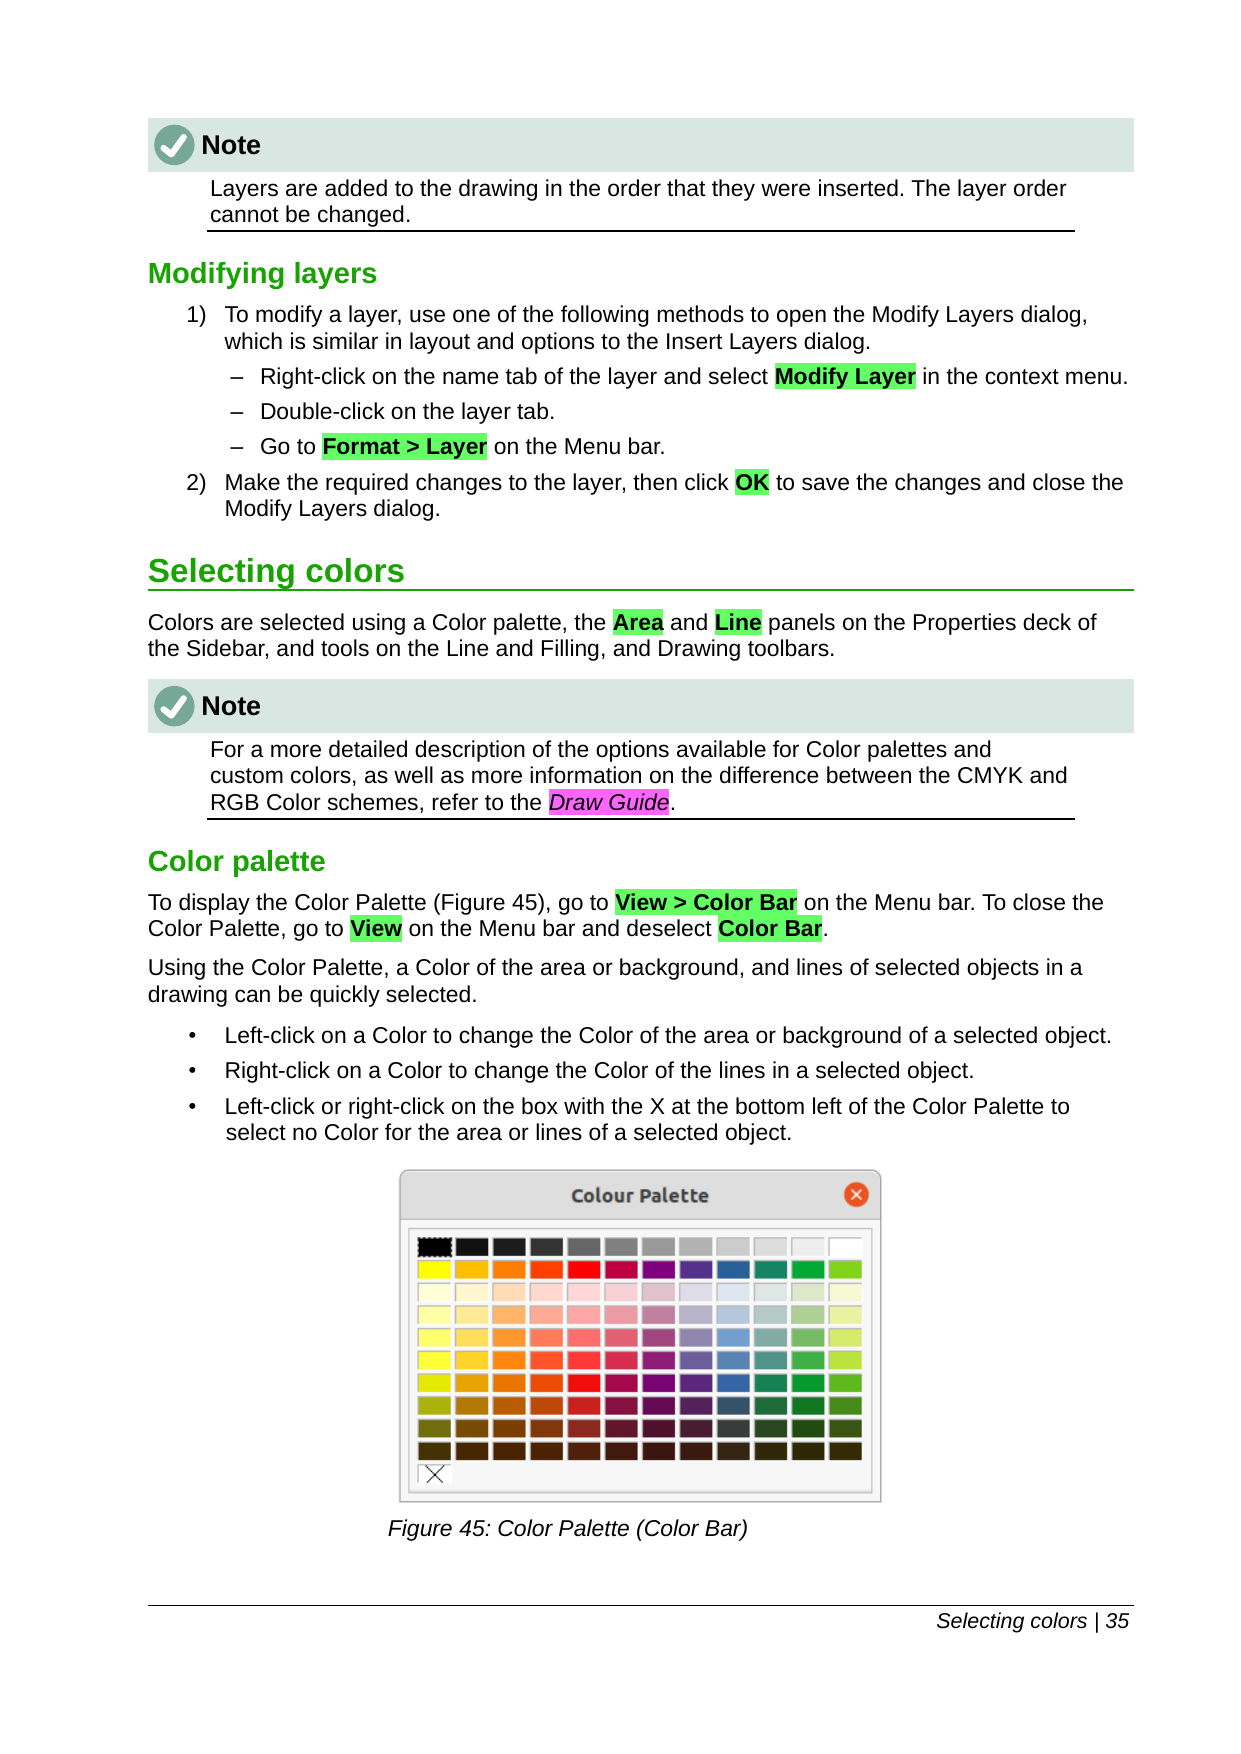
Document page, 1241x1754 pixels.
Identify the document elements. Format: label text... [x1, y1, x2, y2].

list Right-click on a Color to change the Color of the lines in a selected object. [185, 1054, 1134, 1084]
text To display the Color Palette (Figure 45), go to View > Color Bar on the Menu bar. To close the Color Palette, go to View on the Menu bar and deselect Color Bar. [797, 889, 1134, 942]
text Using the Color Palette, a Color of the area or background, and lines of selected objects in a drawing can be quickly selected. [148, 954, 1134, 1007]
subtitle Modifying layers [148, 256, 1134, 289]
subtitle Selecting colors [148, 551, 1134, 589]
text To display the Color Palette (Figure 45), go to View > Color Bar on the Menu bar. To close the Color Palette, go to View on the Menu bar and deselect Color Bar. [148, 889, 718, 942]
text Colors are selected using a Color palette, the Area and Line panels on the Properties deck of the Sidebar, and tools on the Line and Filling, and Drawing toolbars. [148, 609, 1134, 662]
subtitle Note [148, 679, 1134, 733]
picture [387, 1160, 894, 1515]
text For a more detailed description of the options available for Color palettes and custom colors, as well as more information on the difference between the CMYK and RGB Color schemes, refer to the Draw Guide. [207, 733, 1075, 818]
list Go to Format > Layer on the Menu bar. [487, 433, 1134, 460]
text Figure 45: Color Palette (Color Bar) [388, 1515, 894, 1541]
text Layers are added to the drawing in the order that they were inserted. The layer order cannot be changed. [207, 172, 1075, 230]
list Left-click or right-click on the box with the X at the bottom left of the Color Palette to select no Color for the area or lines of a selected object. [185, 1090, 1134, 1148]
list To modify a layer, use one of the following methods to open the Modify Layers dialog, which is similar in layout and options to the Insert Layers dialog. [207, 301, 1134, 354]
subtitle Note [148, 118, 1134, 172]
list Left-click on a Color to change the Color of the area or background of a selected object. [185, 1019, 1134, 1049]
list Right-click on the name tab of the layer and select Modify Layer in the context menu. [230, 363, 775, 389]
list Right-click on the name tab of the layer and select Modify Layer in the context menu. [916, 363, 1134, 389]
list Double-click on the layer tab. [230, 398, 1134, 424]
list Go to Format > Layer on the Menu bar. [230, 433, 322, 460]
subtitle Color palette [148, 844, 1134, 877]
list Make the required changes to the layer, then click OK to save the changes and close the Modify Layers dialog. [207, 468, 1134, 521]
